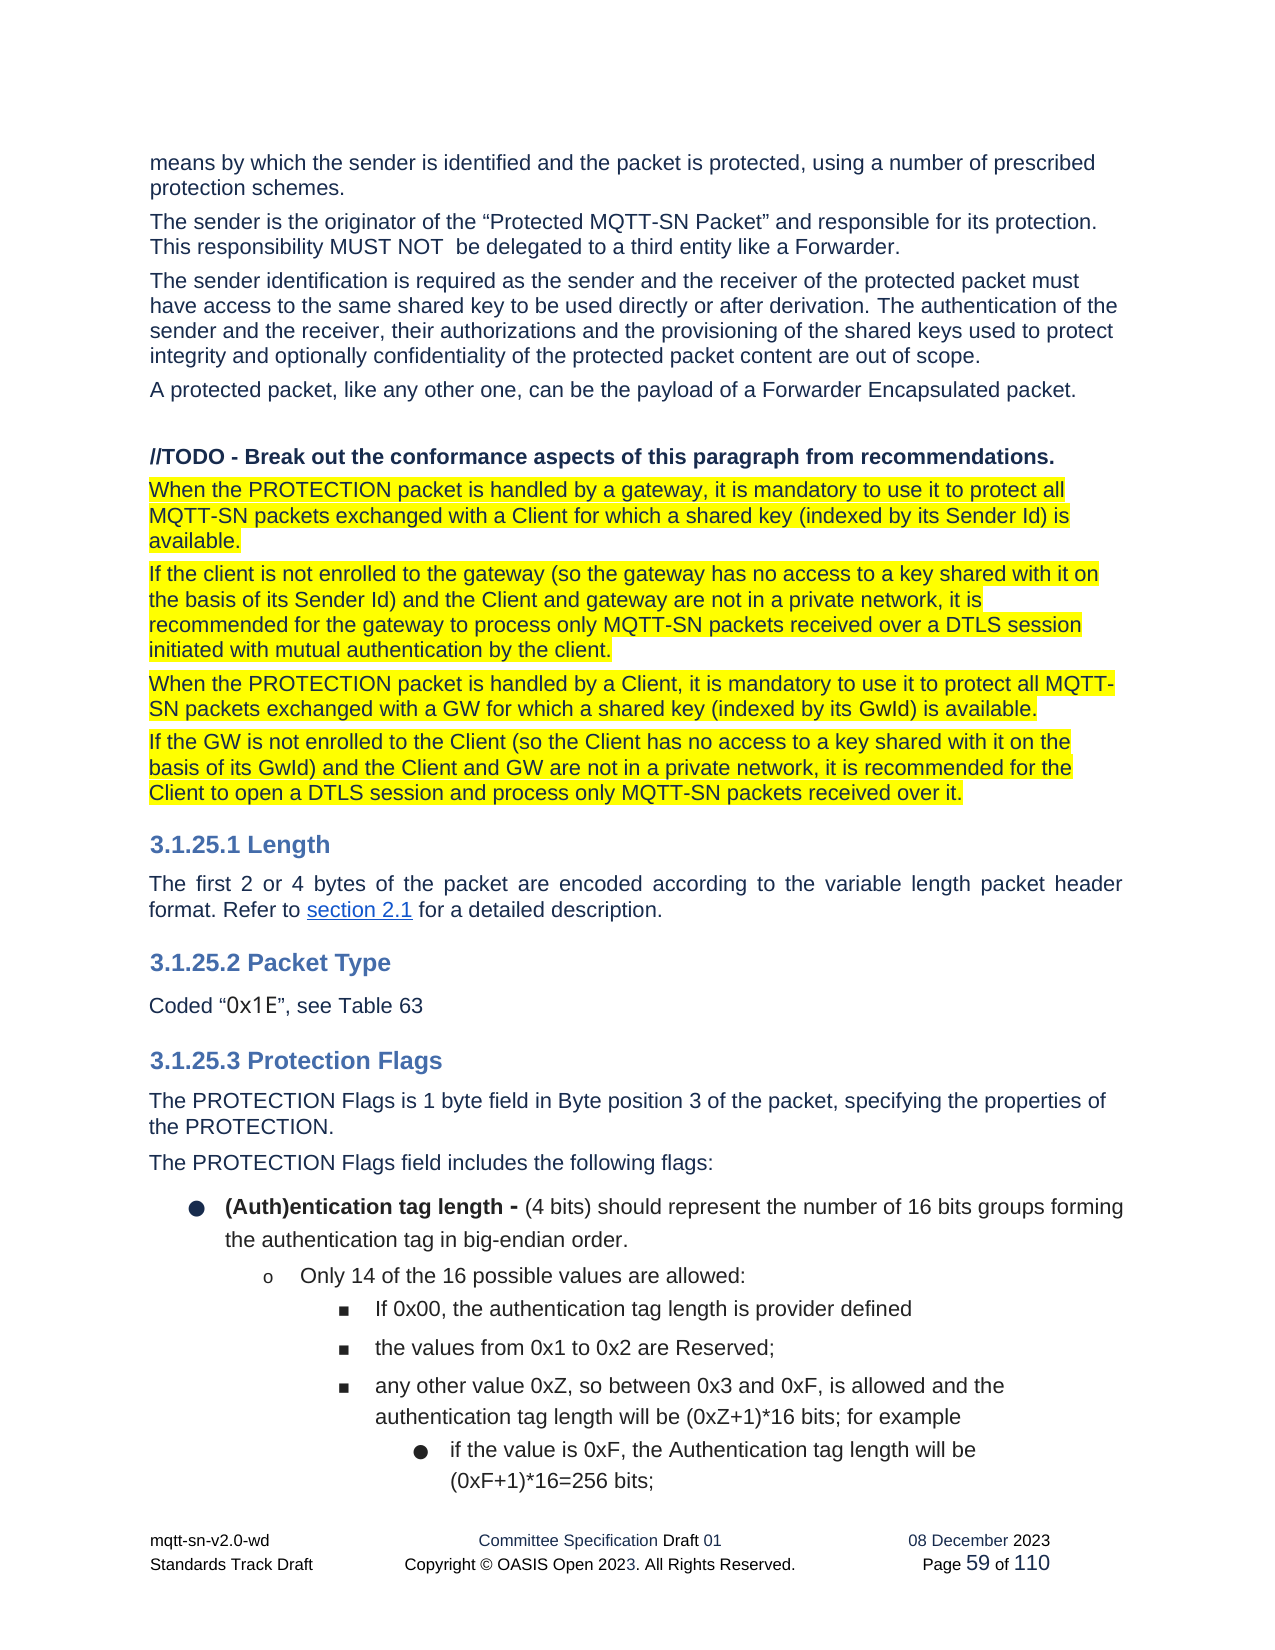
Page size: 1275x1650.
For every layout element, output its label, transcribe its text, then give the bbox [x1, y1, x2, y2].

list Only 14 of the 16 possible values are allowed: [262, 1263, 1124, 1289]
text The sender identification is required as the sender and the receiver of the protected packet must have access to the same shared key to be used directly or after derivation. The authentication of the sender and the receiver, their authorizations and the provisioning of the shared keys used to protect integrity and optionally confidentiality of the protected packet content are out of scope. [149, 267, 1124, 368]
text When the PROTECTION packet is handled by a gateway, it is mandatory to use it to protect all MQTT-SN packets exchanged with a Client for which a shared key (indexed by its Sender Id) is available. [148, 477, 1124, 553]
list If 0x00, the authentication tag length is provider defined [337, 1289, 1124, 1327]
text means by which the sender is identified and the packet is protected, using a number of prescribed protection schemes. [149, 150, 1124, 200]
list the values from 0x1 to 0x2 are Reserved; [337, 1327, 1124, 1366]
text When the PROTECTION packet is handled by a Client, it is mandatory to use it to protect all MQTT-SN packets exchanged with a GW for which a shared key (indexed by its GwId) is available. [148, 670, 1124, 721]
text A protected packet, like any other one, can be the payload of a Forwarder Encapsulated packet. [149, 377, 1124, 402]
subtitle 3.1.25.1 Length [150, 830, 1124, 858]
text The sender is the originator of the “Protected MQTT-SN Packet” and responsible for its protection. This responsibility MUST NOT be delegated to a third entity like a Forwarder. [149, 209, 1124, 259]
list (Auth)entication tag length - (4 bits) should represent the number of 16 bits groups forming the authentication tag in big-endian order. [187, 1183, 1124, 1252]
text The first 2 or 4 bytes of the packet are encoded according to the variable length packet header format. Refer to section 2.1 for a detailed description. [148, 871, 1124, 922]
text If the GW is not enrolled to the Client (so the Client has no access to a key shared with it on the basis of its GwId) and the Client and GW are not in a private network, it is recommended for the Client to open a DTLS session and process only MQTT-SN packets received over it. [148, 729, 1124, 805]
text The PROTECTION Flags field includes the following flags: [148, 1150, 1124, 1175]
text If the client is not enrolled to the gateway (so the gateway has no access to a key shared with it on the basis of its Sender Id) and the Client and gateway are not in a private network, it is recommended for the gateway to process only MQTT-SN packets received over a DTLS session initiated with mutual authentication by the client. [148, 561, 1124, 662]
text The PROTECTION Flags is 1 byte field in Byte position 3 of the packet, specifying the properties of the PROTECTION. [148, 1088, 1124, 1139]
text //TODO - Break out the conformance aspects of this paragraph from recommendations. [149, 444, 1124, 469]
list if the value is 0xF, the Authentication tag length will be (0xF+1)*16=256 bits; [412, 1429, 1124, 1493]
list any other value 0xZ, so between 0x3 and 0xF, is allowed and the authentication tag length will be (0xZ+1)*16 bits; for example [337, 1366, 1124, 1429]
subtitle 3.1.25.2 Packet Type [150, 948, 1124, 977]
subtitle 3.1.25.3 Protection Flags [150, 1046, 1124, 1075]
text Coded “0x1E”, see Table 63 [148, 989, 1124, 1020]
